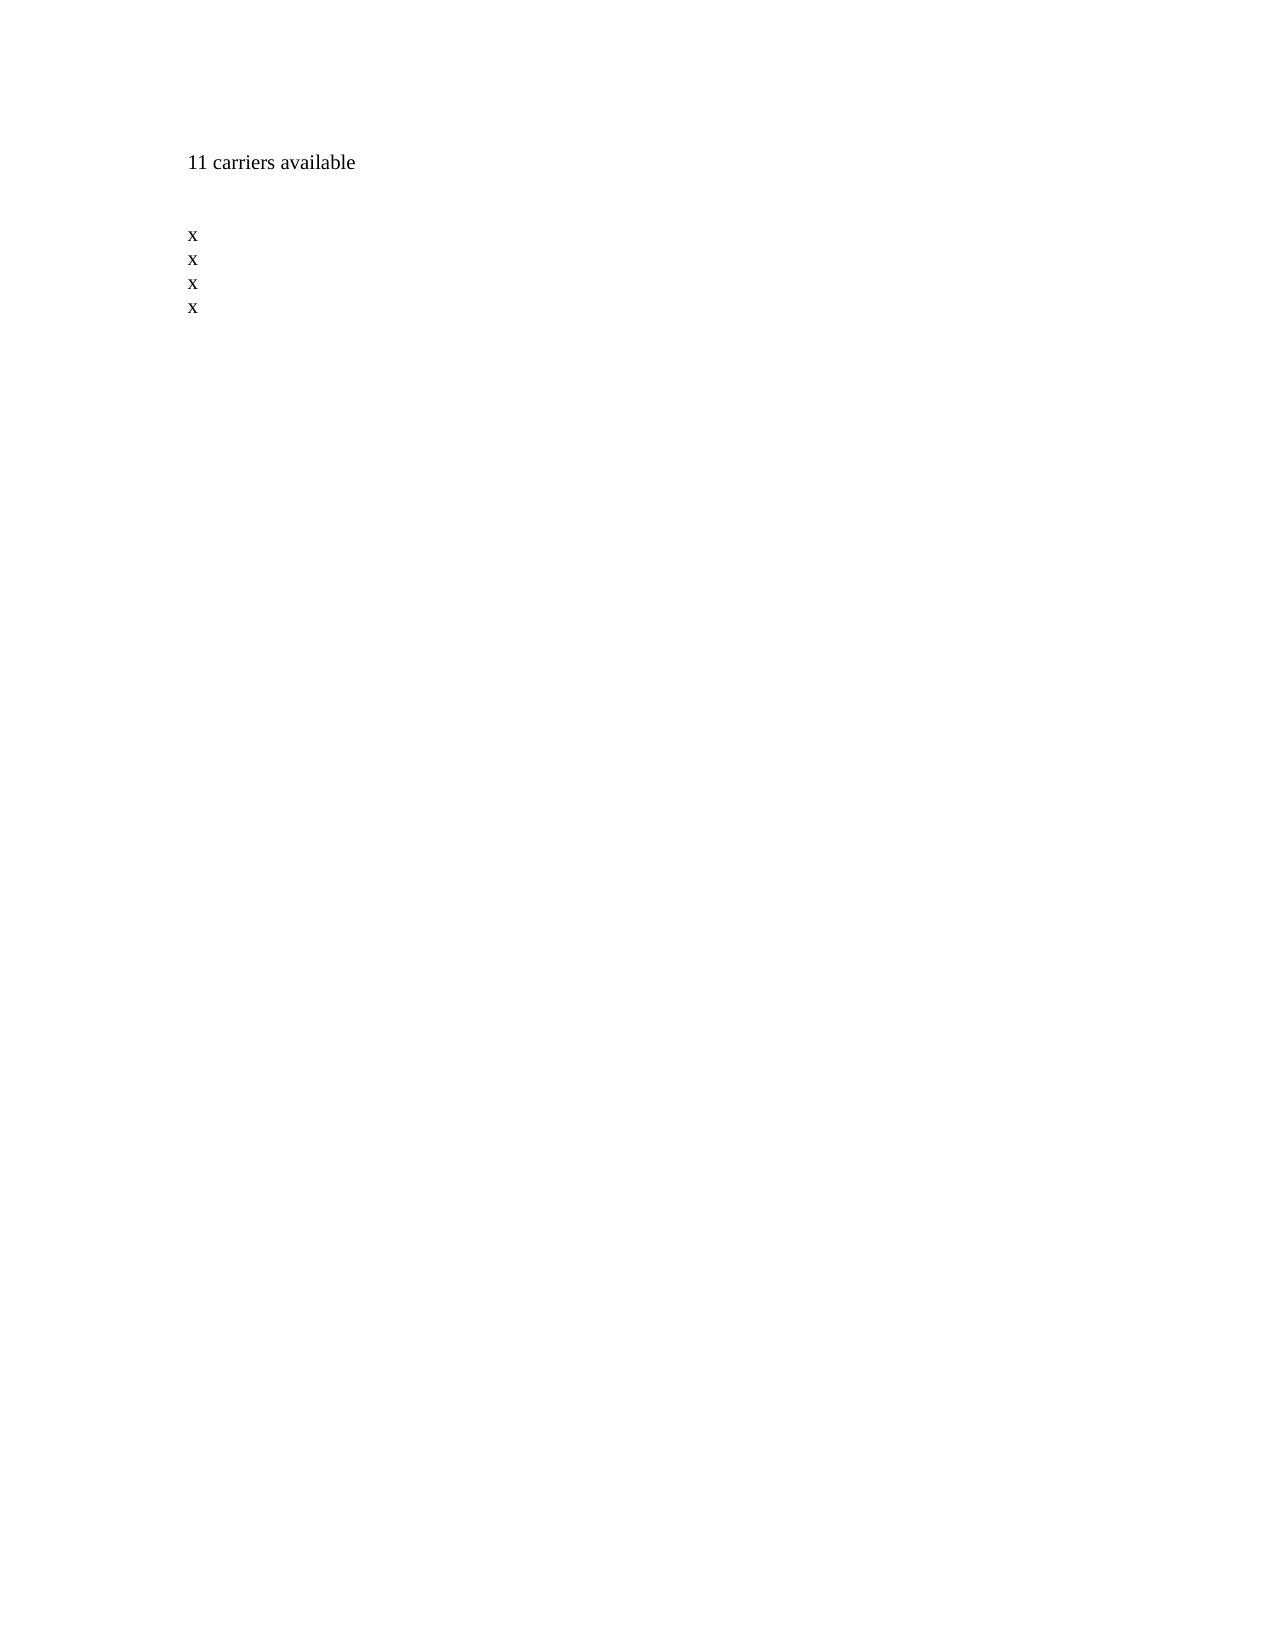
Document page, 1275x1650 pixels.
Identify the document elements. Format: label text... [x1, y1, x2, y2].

text 11 carriers available [187, 150, 1087, 174]
text x [187, 294, 1087, 318]
text x [187, 246, 1087, 270]
text x [187, 270, 1087, 294]
text x [187, 222, 1087, 246]
